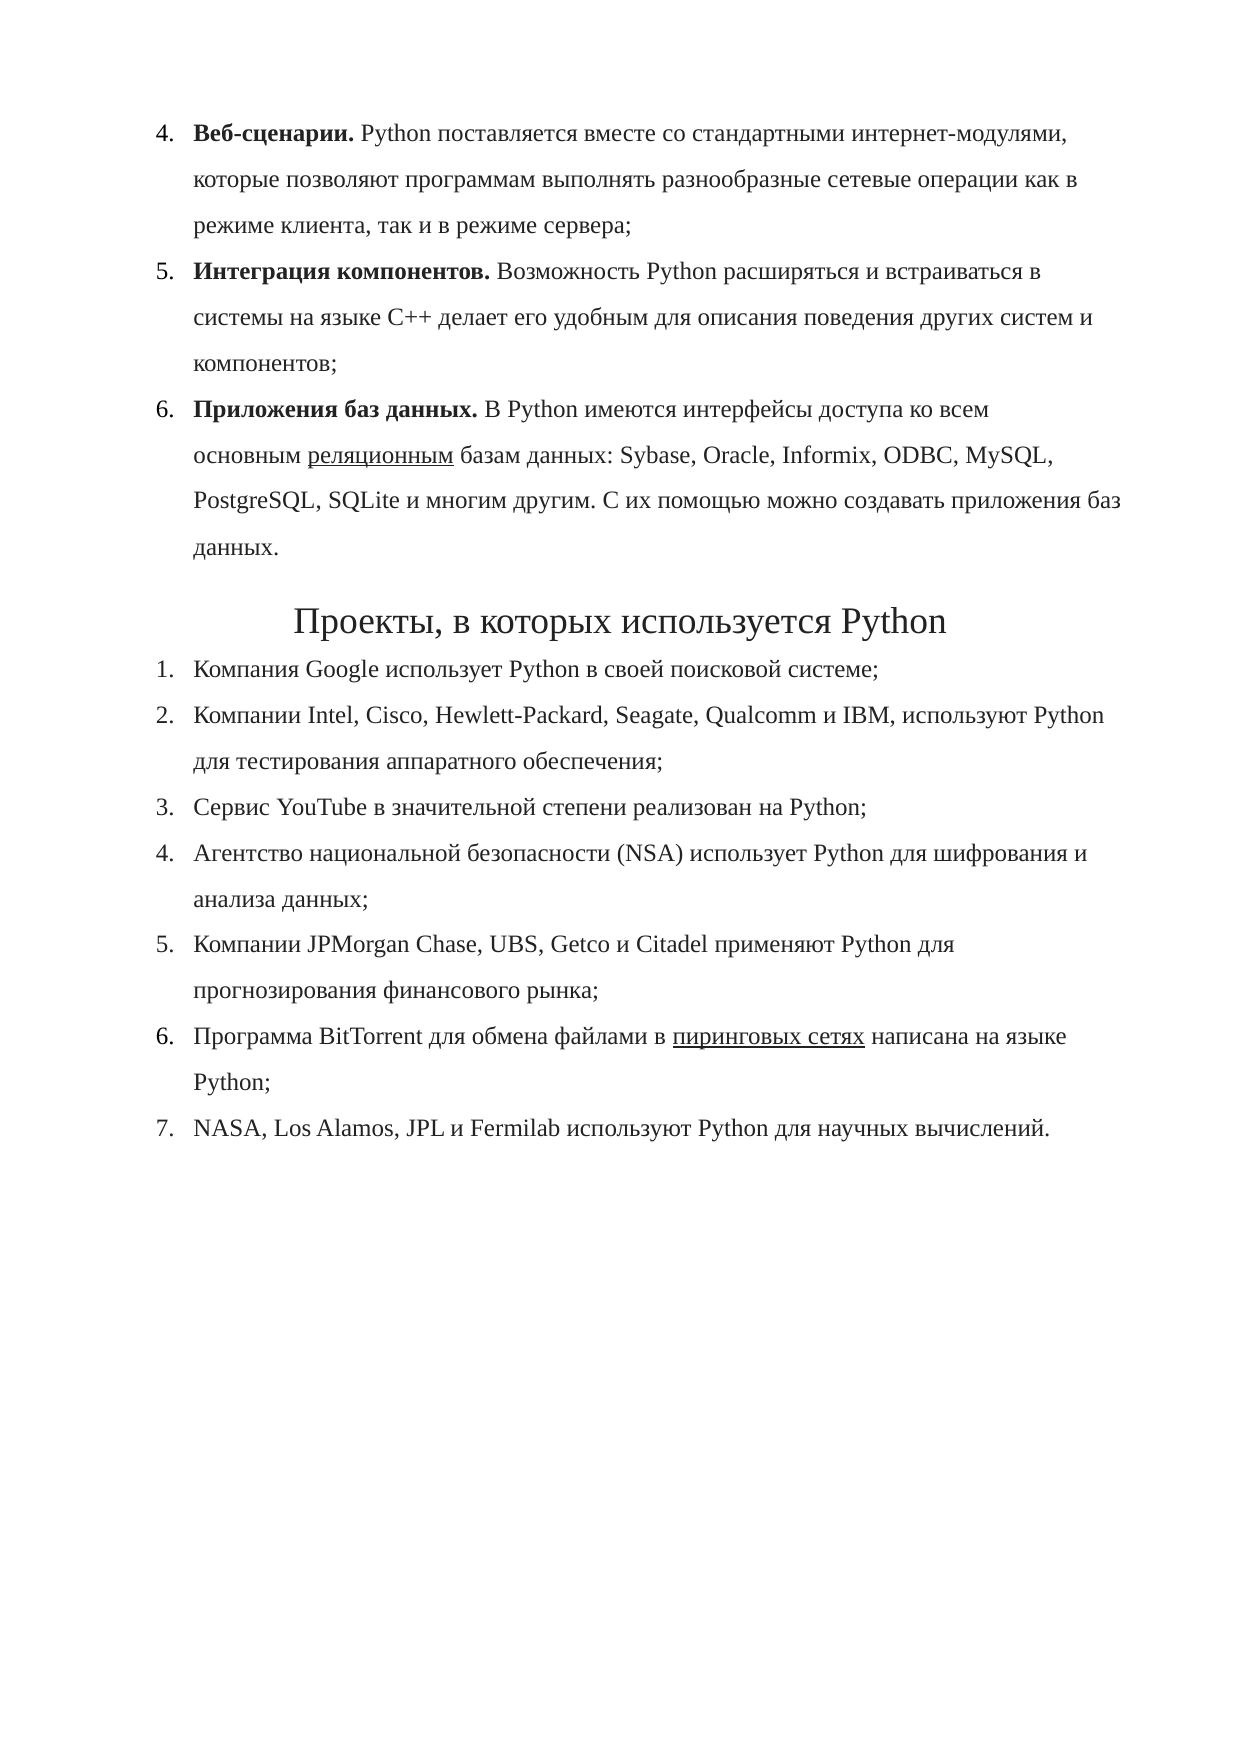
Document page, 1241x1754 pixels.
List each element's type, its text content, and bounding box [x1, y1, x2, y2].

list Программа BitTorrent для обмена файлами в пиринговых сетях написана на языке Python; [156, 1021, 1122, 1096]
list Агентство национальной безопасности (NSA) использует Python для шифрования и анализа данных; [156, 838, 1122, 912]
list Интеграция компонентов. Возможность Python расширяться и встраиваться в системы на языке C++ делает его удобным для описания поведения других систем и компонентов; [156, 256, 1122, 377]
list Сервис YouTube в значительной степени реализован на Python; [156, 792, 1122, 821]
list Компании Intel, Cisco, Hewlett-Packard, Seagate, Qualcomm и IBM, используют Python для тестирования аппаратного обеспечения; [156, 700, 1122, 774]
subtitle Проекты, в которых используется Python [118, 598, 1122, 641]
list NASA, Los Alamos, JPL и Fermilab используют Python для научных вычислений. [156, 1113, 1122, 1142]
list Компании JPMorgan Chase, UBS, Getco и Citadel применяют Python для прогнозирования финансового рынка; [156, 929, 1122, 1004]
list Веб-сценарии. Python поставляется вместе со стандартными интернет-модулями, которые позволяют программам выполнять разнообразные сетевые операции как в режиме клиента, так и в режиме сервера; [156, 118, 1122, 239]
list Компания Google использует Python в своей поисковой системе; [156, 654, 1122, 683]
list Приложения баз данных. В Python имеются интерфейсы доступа ко всем основным реляционным базам данных: Sybase, Oracle, Informix, ODBC, MySQL, PostgreSQL, SQLite и многим другим. С их помощью можно создавать приложения баз данных. [156, 394, 1122, 560]
